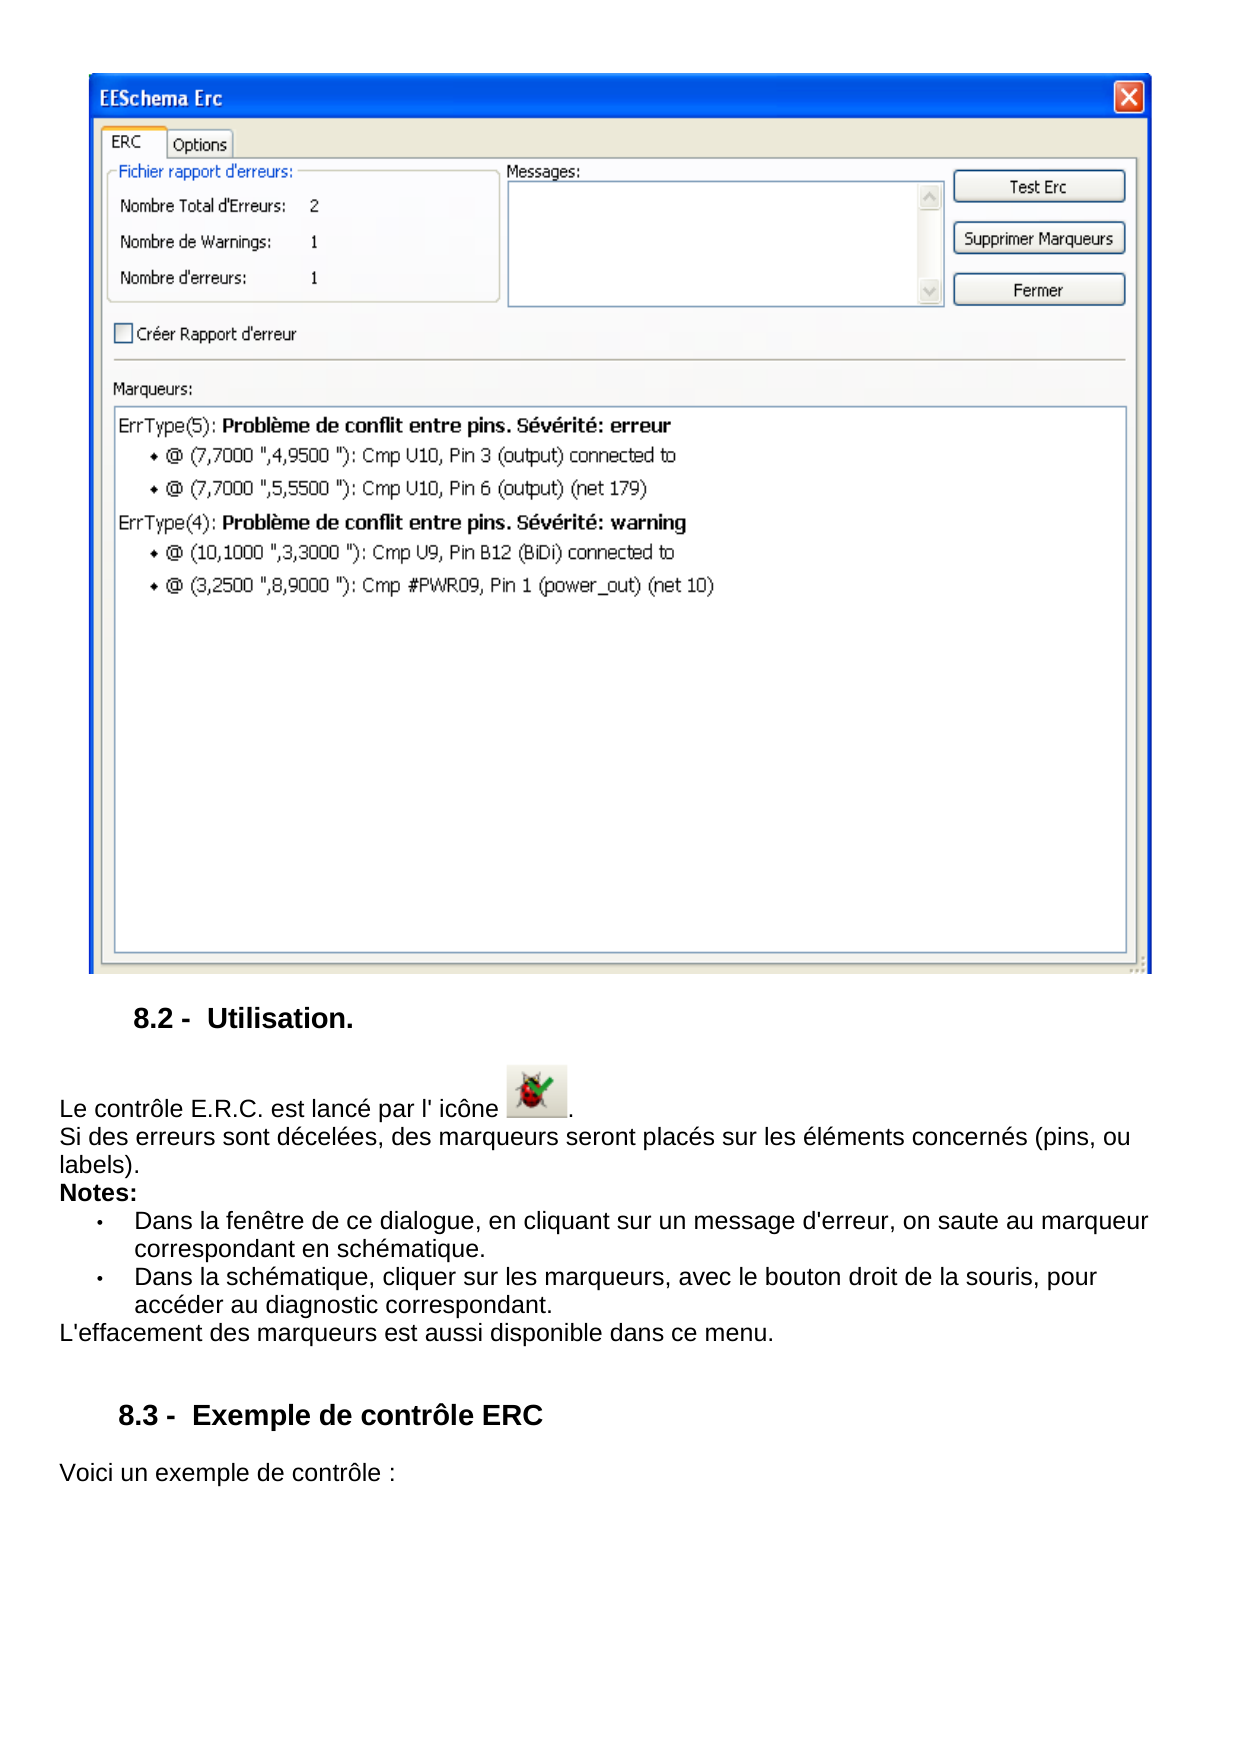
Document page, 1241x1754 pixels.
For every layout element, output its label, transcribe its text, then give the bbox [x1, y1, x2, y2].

picture [506, 1062, 568, 1118]
picture [88, 73, 1152, 974]
list Dans la schématique, cliquer sur les marqueurs, avec le bouton droit de la souris, pour accéder au diagnostic correspondant. [97, 1263, 1181, 1319]
subtitle Utilisation. [59, 1002, 1181, 1034]
text Le contrôle E.R.C. est lancé par l' icône . [59, 1062, 1181, 1123]
subtitle Exemple de contrôle ERC [118, 1398, 1181, 1431]
text L'effacement des marqueurs est aussi disponible dans ce menu. [59, 1319, 1181, 1347]
text Voici un exemple de contrôle : [59, 1459, 1181, 1487]
text Si des erreurs sont décelées, des marqueurs seront placés sur les éléments concernés (pins, ou labels). [59, 1123, 1181, 1179]
text Notes: [59, 1179, 1181, 1207]
list Dans la fenêtre de ce dialogue, en cliquant sur un message d'erreur, on saute au marqueur correspondant en schématique. [97, 1207, 1181, 1263]
